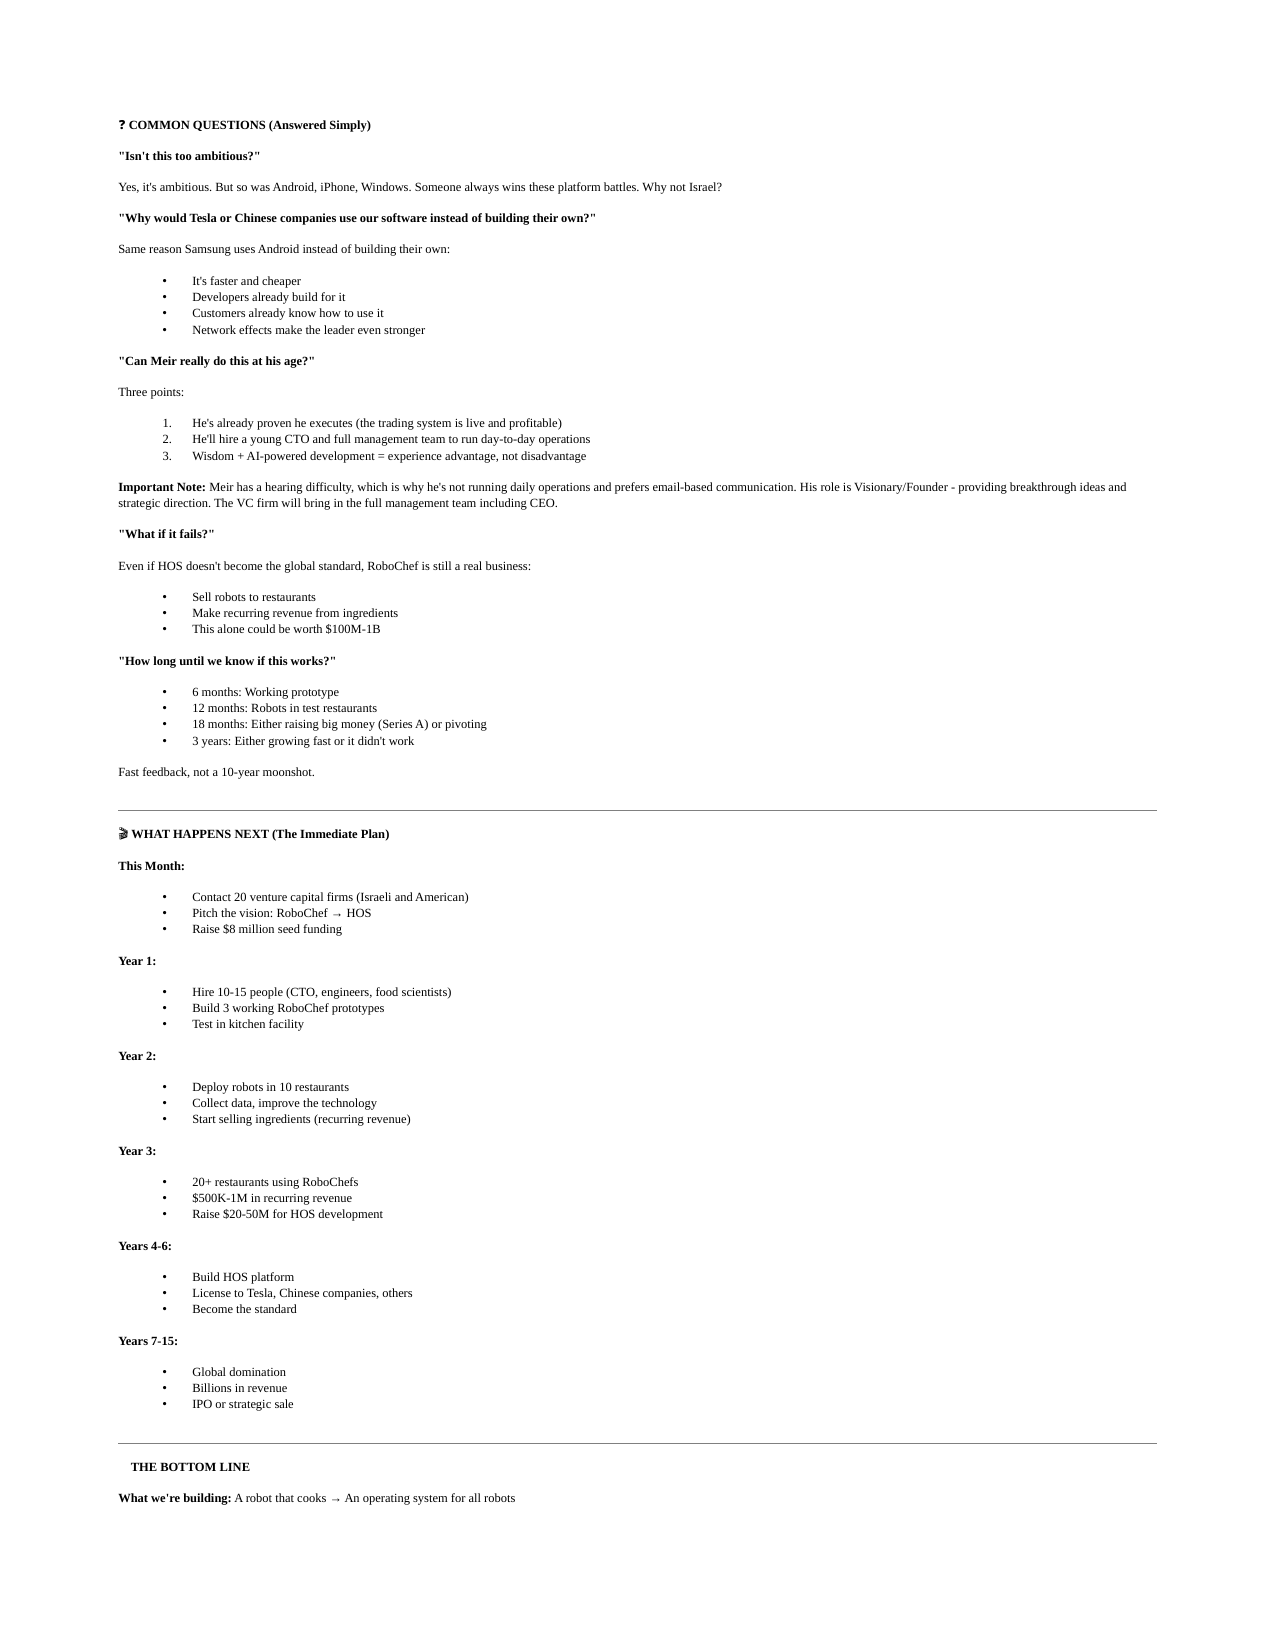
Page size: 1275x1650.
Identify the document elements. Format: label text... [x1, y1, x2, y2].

text Years 7-15: [118, 1333, 1157, 1348]
list 3 years: Either growing fast or it didn't work [162, 734, 1157, 748]
list It's faster and cheaper [162, 273, 1157, 288]
list Become the standard [162, 1302, 1157, 1317]
list Collect data, improve the technology [162, 1096, 1157, 1110]
text Even if HOS doesn't become the global standard, RoboChef is still a real business: [118, 558, 1157, 573]
text Three points: [118, 385, 1157, 399]
text "How long until we know if this works?" [118, 653, 1157, 668]
list Pitch the vision: RoboChef → HOS [162, 906, 1157, 920]
text Year 2: [118, 1048, 1157, 1063]
list IPO or strategic sale [162, 1397, 1157, 1412]
list Deploy robots in 10 restaurants [162, 1079, 1157, 1094]
list $500K-1M in recurring revenue [162, 1191, 1157, 1205]
list He's already proven he executes (the trading system is live and profitable) [162, 416, 1157, 430]
subtitle ❓ COMMON QUESTIONS (Answered Simply) [118, 118, 1157, 132]
text "Isn't this too ambitious?" [118, 149, 1157, 163]
text "What if it fails?" [118, 527, 1157, 542]
list Test in kitchen facility [162, 1017, 1157, 1032]
list Customers already know how to use it [162, 306, 1157, 321]
list Raise $8 million seed funding [162, 922, 1157, 937]
text This Month: [118, 858, 1157, 873]
subtitle 💡 THE BOTTOM LINE [118, 1460, 1157, 1474]
list Developers already build for it [162, 290, 1157, 304]
text "Can Meir really do this at his age?" [118, 354, 1157, 368]
text Important Note: Meir has a hearing difficulty, which is why he's not running daily operations and prefers email-based communication. His role is Visionary/Founder - providing breakthrough ideas and strategic direction. The VC firm will bring in the full management team including CEO. [118, 480, 1157, 511]
text "Why would Tesla or Chinese companies use our software instead of building their own?" [118, 211, 1157, 226]
text Year 3: [118, 1143, 1157, 1158]
text Same reason Samsung uses Android instead of building their own: [118, 242, 1157, 257]
text Fast feedback, not a 10-year moonshot. [118, 765, 1157, 779]
list Contact 20 venture capital firms (Israeli and American) [162, 889, 1157, 904]
list Hire 10-15 people (CTO, engineers, food scientists) [162, 984, 1157, 999]
text What we're building: A robot that cooks → An operating system for all robots [118, 1491, 1157, 1505]
list Network effects make the leader even stronger [162, 323, 1157, 337]
list Build 3 working RoboChef prototypes [162, 1001, 1157, 1015]
list Wisdom + AI-powered development = experience advantage, not disadvantage [162, 449, 1157, 463]
list This alone could be worth $100M-1B [162, 622, 1157, 637]
list Start selling ingredients (recurring revenue) [162, 1112, 1157, 1127]
list 6 months: Working prototype [162, 684, 1157, 699]
list 20+ restaurants using RoboChefs [162, 1174, 1157, 1189]
list Raise $20-50M for HOS development [162, 1207, 1157, 1222]
list He'll hire a young CTO and full management team to run day-to-day operations [162, 432, 1157, 447]
list Billions in revenue [162, 1381, 1157, 1395]
text Year 1: [118, 953, 1157, 968]
subtitle 🎬 WHAT HAPPENS NEXT (The Immediate Plan) [118, 827, 1157, 842]
list Make recurring revenue from ingredients [162, 606, 1157, 620]
list Sell robots to restaurants [162, 589, 1157, 604]
list 12 months: Robots in test restaurants [162, 701, 1157, 715]
text Years 4-6: [118, 1238, 1157, 1253]
list Build HOS platform [162, 1269, 1157, 1284]
list 18 months: Either raising big money (Series A) or pivoting [162, 717, 1157, 732]
list Global domination [162, 1364, 1157, 1379]
list License to Tesla, Chinese companies, others [162, 1286, 1157, 1300]
text Yes, it's ambitious. But so was Android, iPhone, Windows. Someone always wins these platform battles. Why not Israel? [118, 180, 1157, 194]
